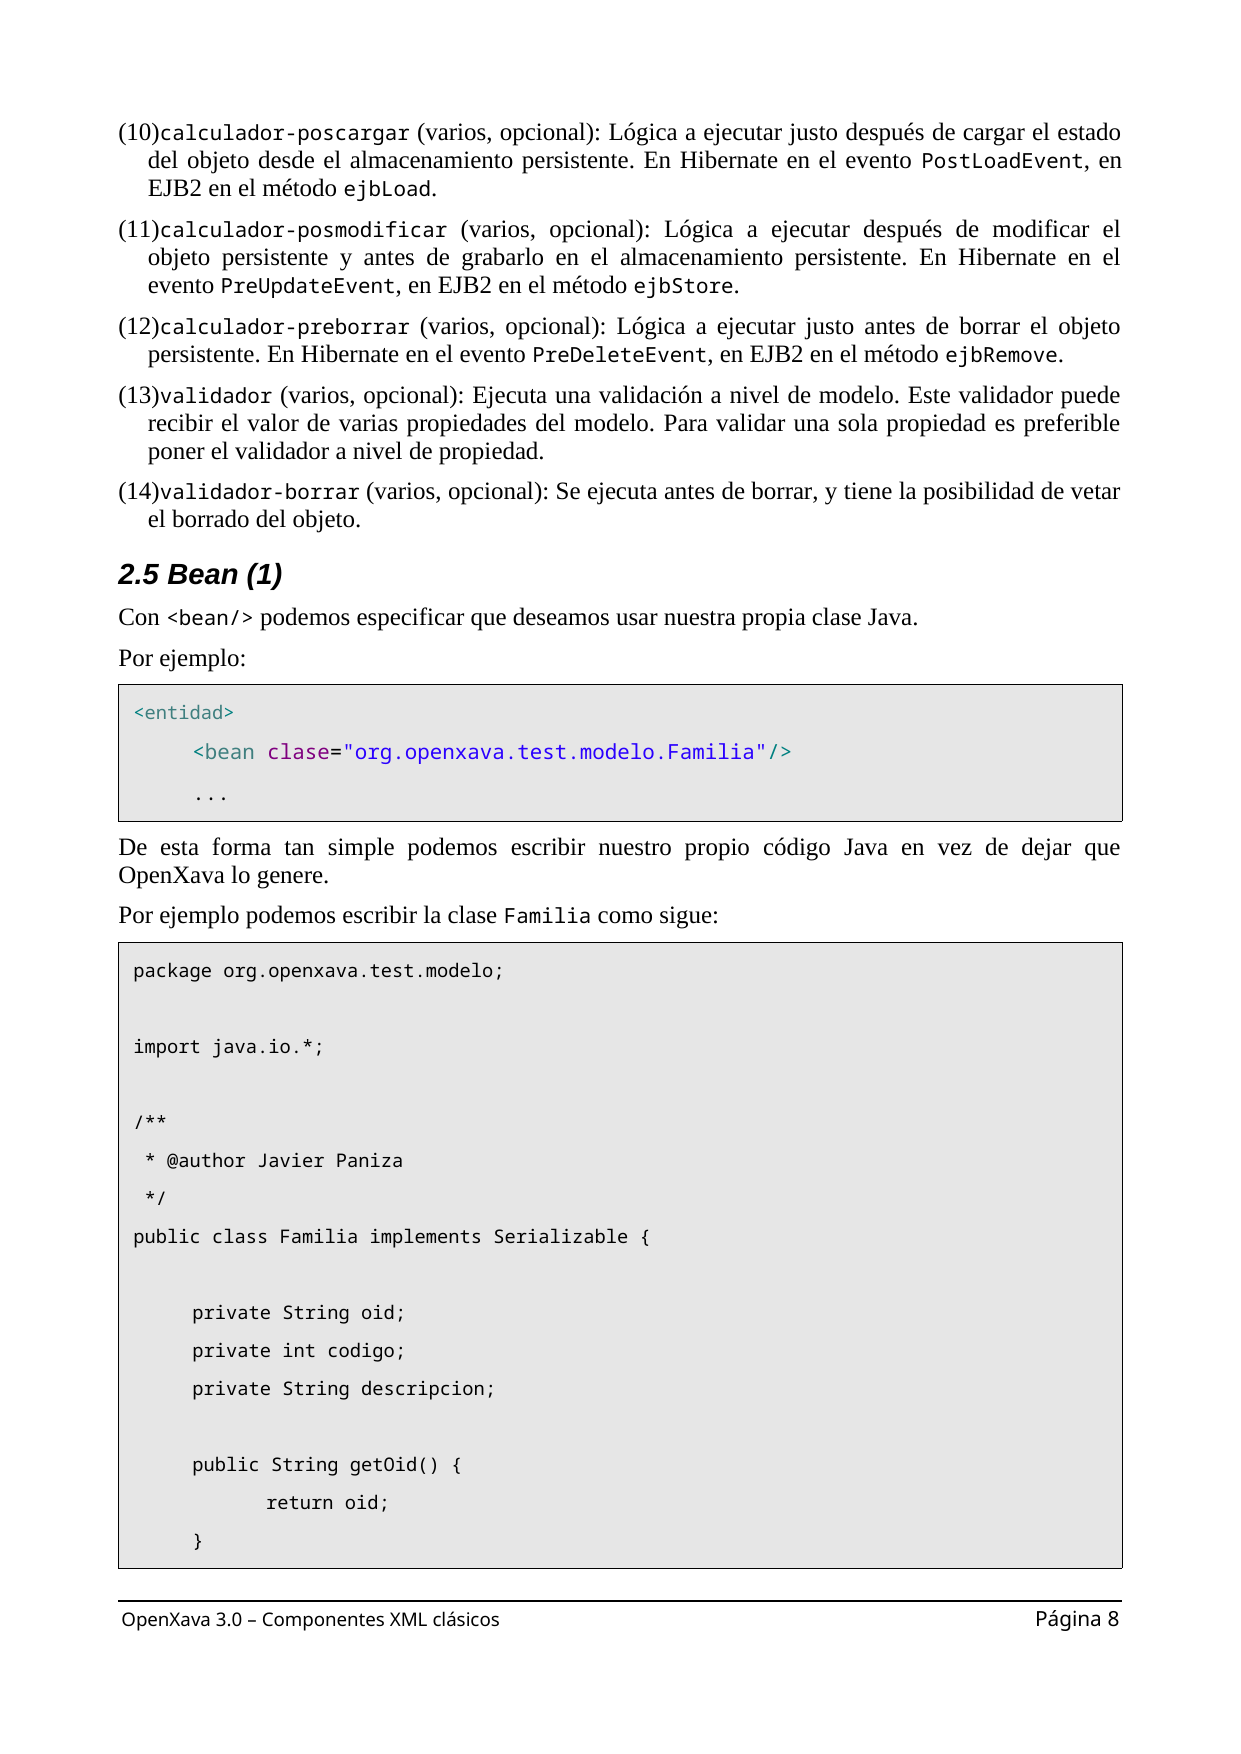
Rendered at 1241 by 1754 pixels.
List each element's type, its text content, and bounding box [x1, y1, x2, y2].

text Por ejemplo: [118, 644, 1122, 672]
text */ [119, 1170, 1122, 1208]
text ... [119, 763, 1122, 821]
text Por ejemplo podemos escribir la clase Familia como sigue: [118, 901, 1122, 929]
list calculador-posmodificar (varios, opcional): Lógica a ejecutar después de modificar el objeto persistente y antes de grabarlo en el almacenamiento persistente. En Hibernate en el evento PreUpdateEvent, en EJB2 en el método ejbStore. [118, 215, 1122, 299]
text return oid; [119, 1474, 1122, 1512]
text Con <bean/> podemos especificar que deseamos usar nuestra propia clase Java. [118, 603, 1122, 631]
subtitle Bean (1) [118, 558, 1122, 591]
text import java.io.*; [119, 1018, 1122, 1056]
text private int codigo; [119, 1322, 1122, 1360]
text private String oid; [119, 1284, 1122, 1322]
list validador (varios, opcional): Ejecuta una validación a nivel de modelo. Este validador puede recibir el valor de varias propiedades del modelo. Para validar una sola propiedad es preferible poner el validador a nivel de propiedad. [118, 381, 1122, 464]
text } [119, 1512, 1122, 1568]
text * @author Javier Paniza [119, 1132, 1122, 1170]
text De esta forma tan simple podemos escribir nuestro propio código Java en vez de dejar que OpenXava lo genere. [118, 833, 1122, 889]
text /** [119, 1094, 1122, 1132]
text <entidad> [119, 685, 1122, 722]
text public String getOid() { [119, 1436, 1122, 1474]
text public class Familia implements Serializable { [119, 1208, 1122, 1246]
text private String descripcion; [119, 1360, 1122, 1398]
text <bean clase="org.openxava.test.modelo.Familia"/> [119, 722, 1122, 763]
list calculador-poscargar (varios, opcional): Lógica a ejecutar justo después de cargar el estado del objeto desde el almacenamiento persistente. En Hibernate en el evento PostLoadEvent, en EJB2 en el método ejbLoad. [118, 118, 1122, 203]
list validador-borrar (varios, opcional): Se ejecuta antes de borrar, y tiene la posibilidad de vetar el borrado del objeto. [118, 477, 1122, 533]
list calculador-preborrar (varios, opcional): Lógica a ejecutar justo antes de borrar el objeto persistente. En Hibernate en el evento PreDeleteEvent, en EJB2 en el método ejbRemove. [118, 312, 1122, 368]
text package org.openxava.test.modelo; [119, 943, 1122, 980]
